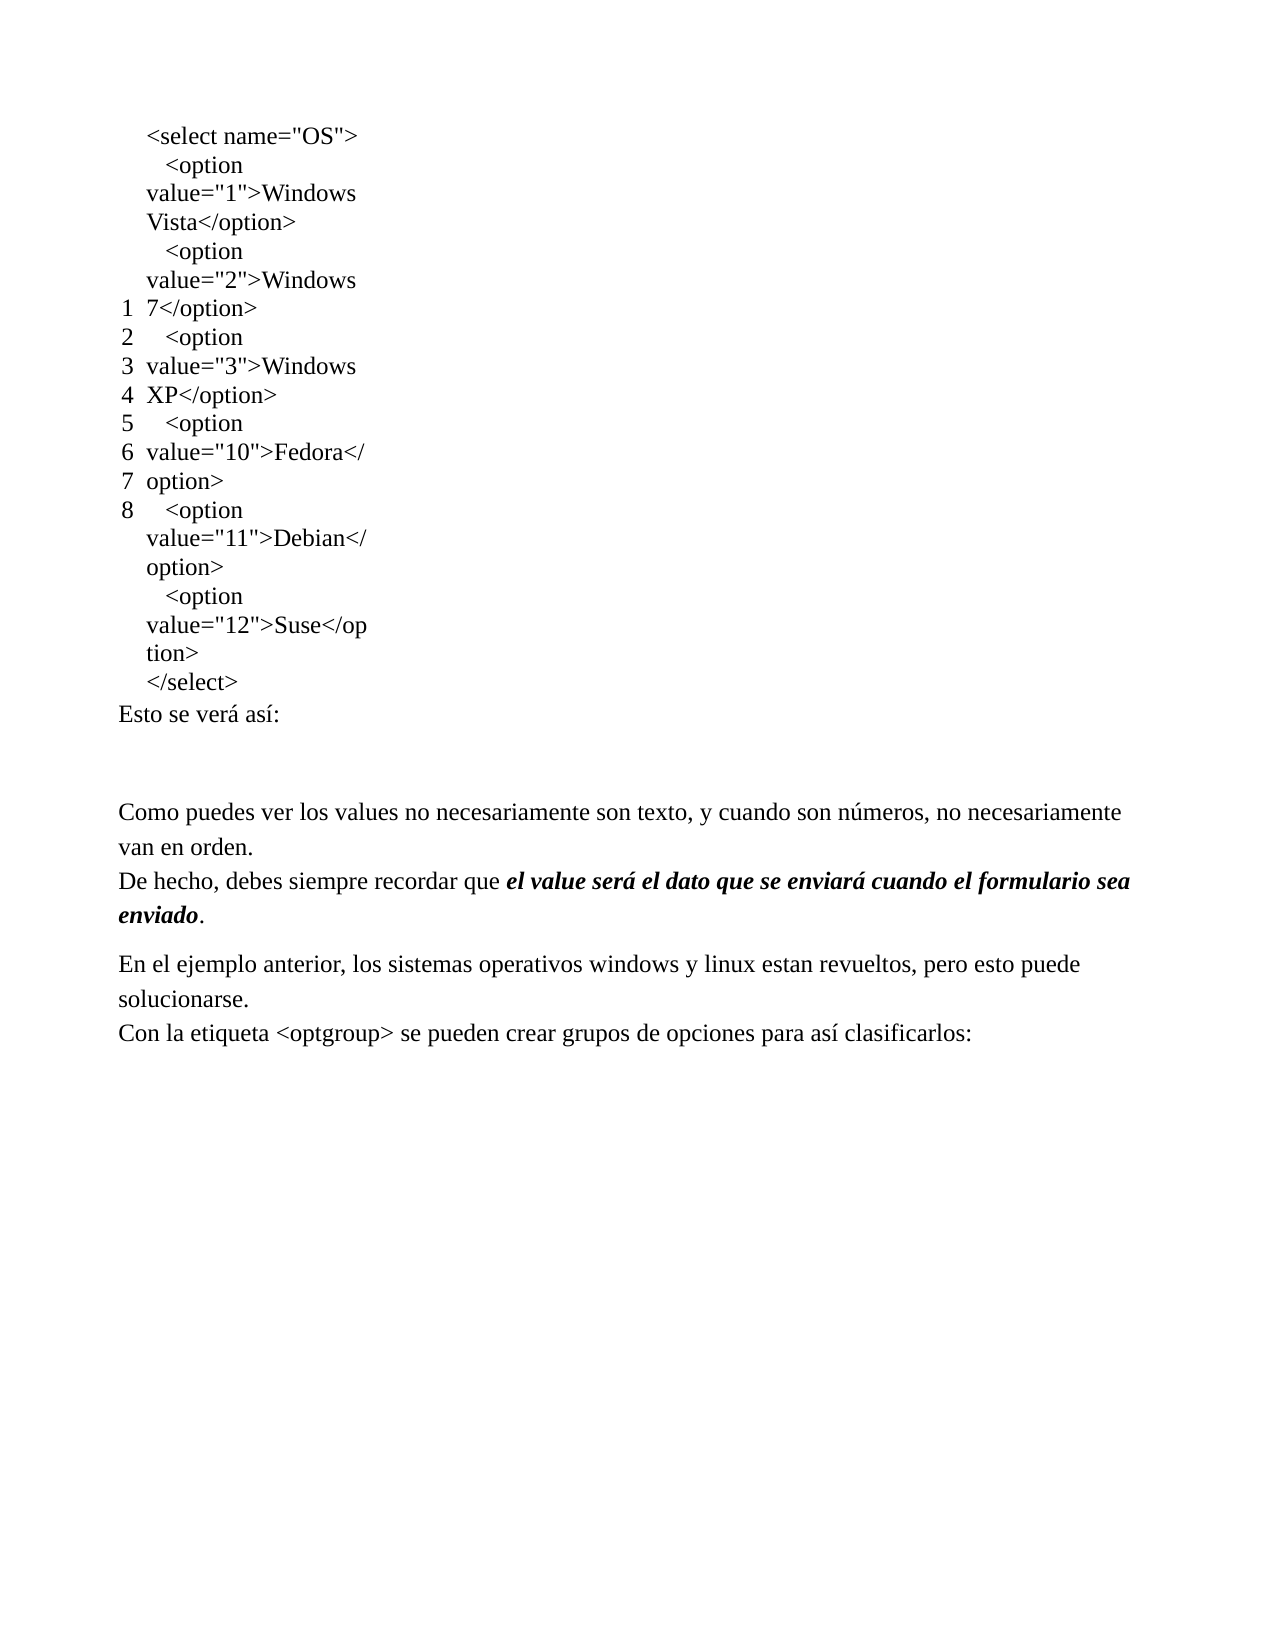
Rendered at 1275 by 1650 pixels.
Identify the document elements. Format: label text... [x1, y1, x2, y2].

text En el ejemplo anterior, los sistemas operativos windows y linux estan revueltos, pero esto puede solucionarse. Con la etiqueta <optgroup> se pueden crear grupos de opciones para así clasificarlos: [118, 949, 1157, 1047]
table_header <select name="OS"> <option value="1">Windows Vista</option> <option value="2">Windows 7</option> <option value="3">Windows XP</option> <option value="10">Fedora</option> <option value="11">Debian</option> <option value="12">Suse</option> </select> [143, 118, 371, 699]
table_header 1 2 3 4 5 6 7 8 [118, 118, 143, 699]
text Esto se verá así: [118, 699, 1157, 728]
text Como puedes ver los values no necesariamente son texto, y cuando son números, no necesariamente van en orden. De hecho, debes siempre recordar que el value será el dato que se enviará cuando el formulario sea enviado. [118, 797, 1157, 929]
